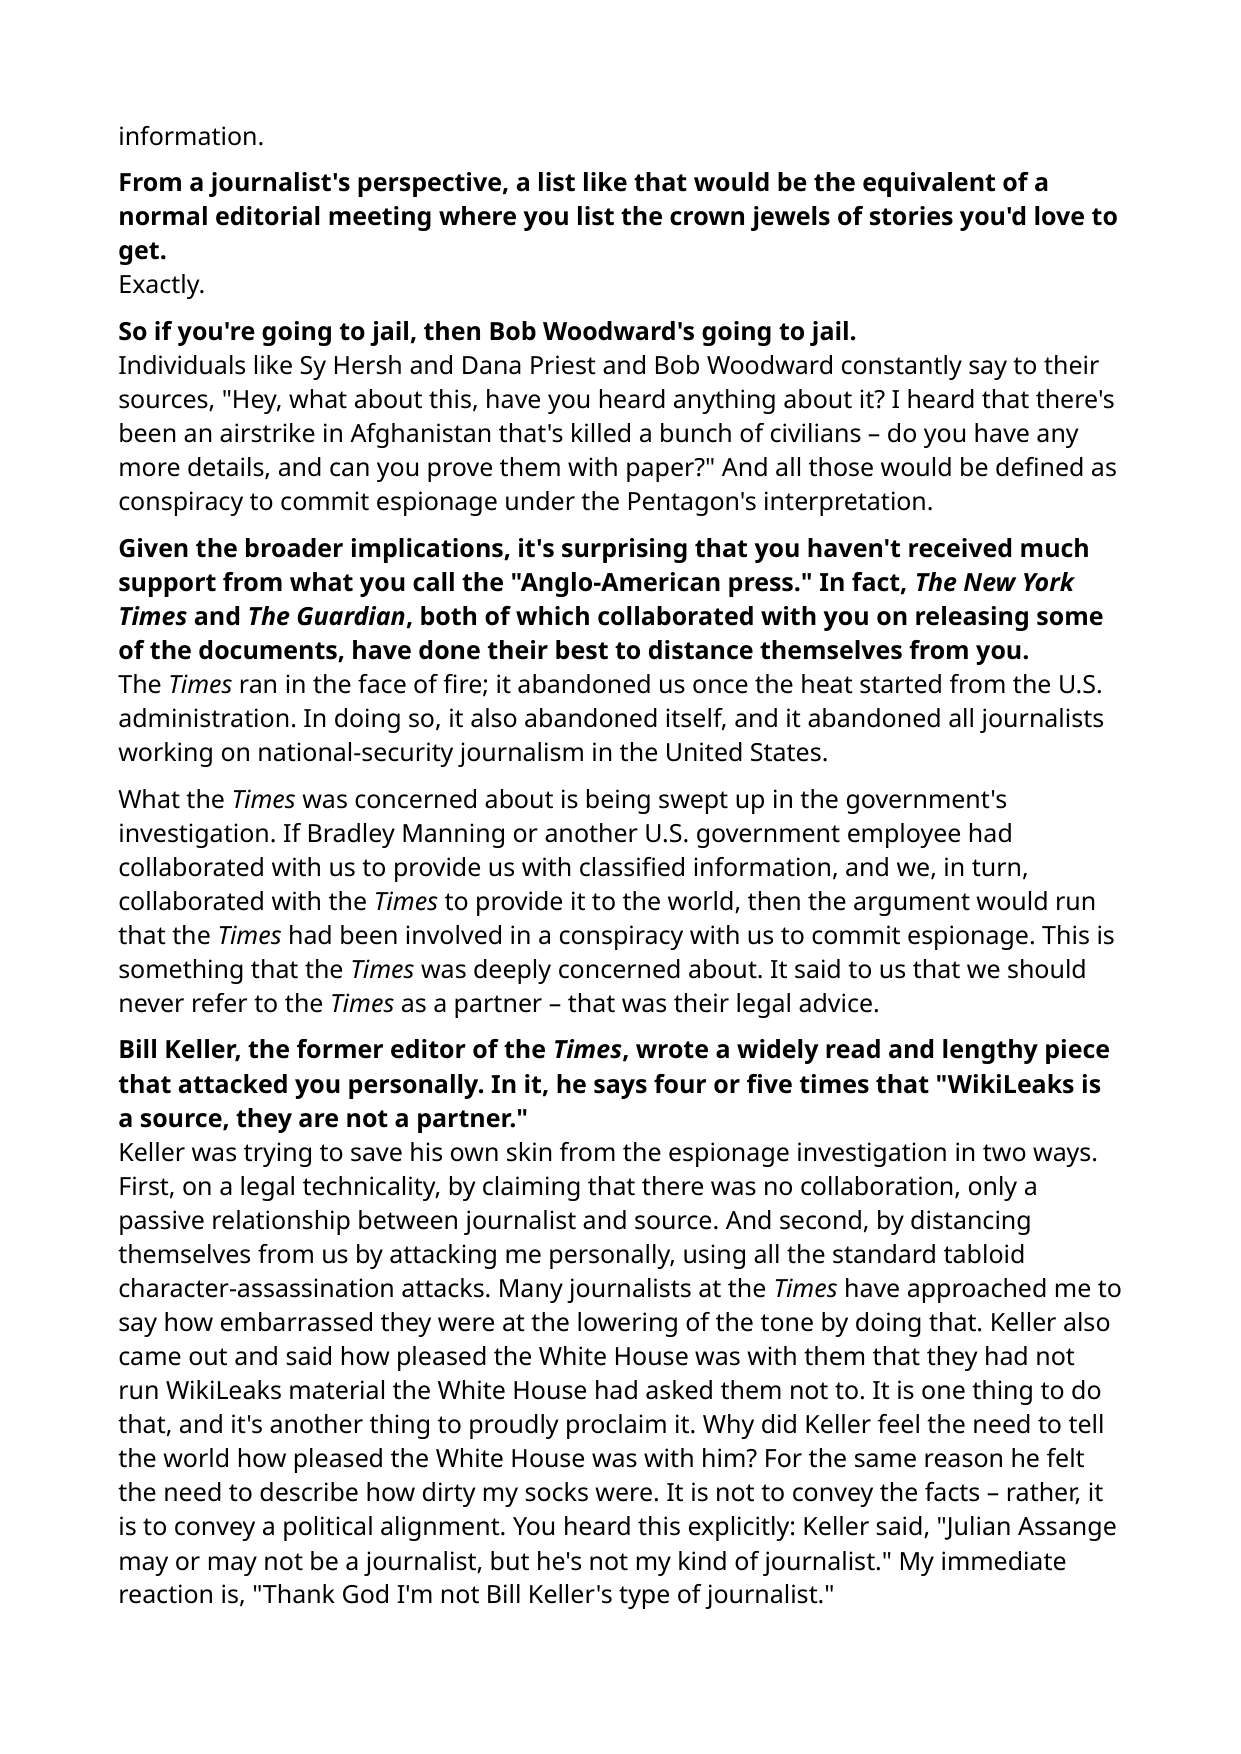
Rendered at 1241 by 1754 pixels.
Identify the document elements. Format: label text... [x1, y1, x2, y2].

text Given the broader implications, it's surprising that you haven't received much support from what you call the "Anglo-American press." In fact, The New York Times and The Guardian, both of which collaborated with you on releasing some of the documents, have done their best to distance themselves from you. The Times ran in the face of fire; it abandoned us once the heat started from the U.S. administration. In doing so, it also abandoned itself, and it abandoned all journalists working on national-security journalism in the United States. [118, 530, 1122, 769]
text information. [118, 118, 1122, 152]
text From a journalist's perspective, a list like that would be the equivalent of a normal editorial meeting where you list the crown jewels of stories you'd love to get. Exactly. [118, 165, 1122, 301]
text What the Times was concerned about is being swept up in the government's investigation. If Bradley Manning or another U.S. government employee had collaborated with us to provide us with classified information, and we, in turn, collaborated with the Times to provide it to the world, then the argument would run that the Times had been involved in a conspiracy with us to commit espionage. This is something that the Times was deeply concerned about. It said to us that we should never refer to the Times as a partner – that was their legal advice. [118, 781, 1122, 1020]
text Bill Keller, the former editor of the Times, wrote a widely read and lengthy piece that attacked you personally. In it, he says four or five times that "WikiLeaks is a source, they are not a partner." Keller was trying to save his own skin from the espionage investigation in two ways. First, on a legal technicality, by claiming that there was no collaboration, only a passive relationship between journalist and source. And second, by distancing themselves from us by attacking me personally, using all the standard tabloid character-assassination attacks. Many journalists at the Times have approached me to say how embarrassed they were at the lowering of the tone by doing that. Keller also came out and said how pleased the White House was with them that they had not run WikiLeaks material the White House had asked them not to. It is one thing to do that, and it's another thing to proudly proclaim it. Why did Keller feel the need to tell the world how pleased the White House was with him? For the same reason he felt the need to describe how dirty my socks were. It is not to convey the facts – rather, it is to convey a political alignment. You heard this explicitly: Keller said, "Julian Assange may or may not be a journalist, but he's not my kind of journalist." My immediate reaction is, "Thank God I'm not Bill Keller's type of journalist." [118, 1032, 1122, 1611]
text So if you're going to jail, then Bob Woodward's going to jail. Individuals like Sy Hersh and Dana Priest and Bob Woodward constantly say to their sources, "Hey, what about this, have you heard anything about it? I heard that there's been an airstrike in Afghanistan that's killed a bunch of civilians – do you have any more details, and can you prove them with paper?" And all those would be defined as conspiracy to commit espionage under the Pentagon's interpretation. [118, 313, 1122, 518]
